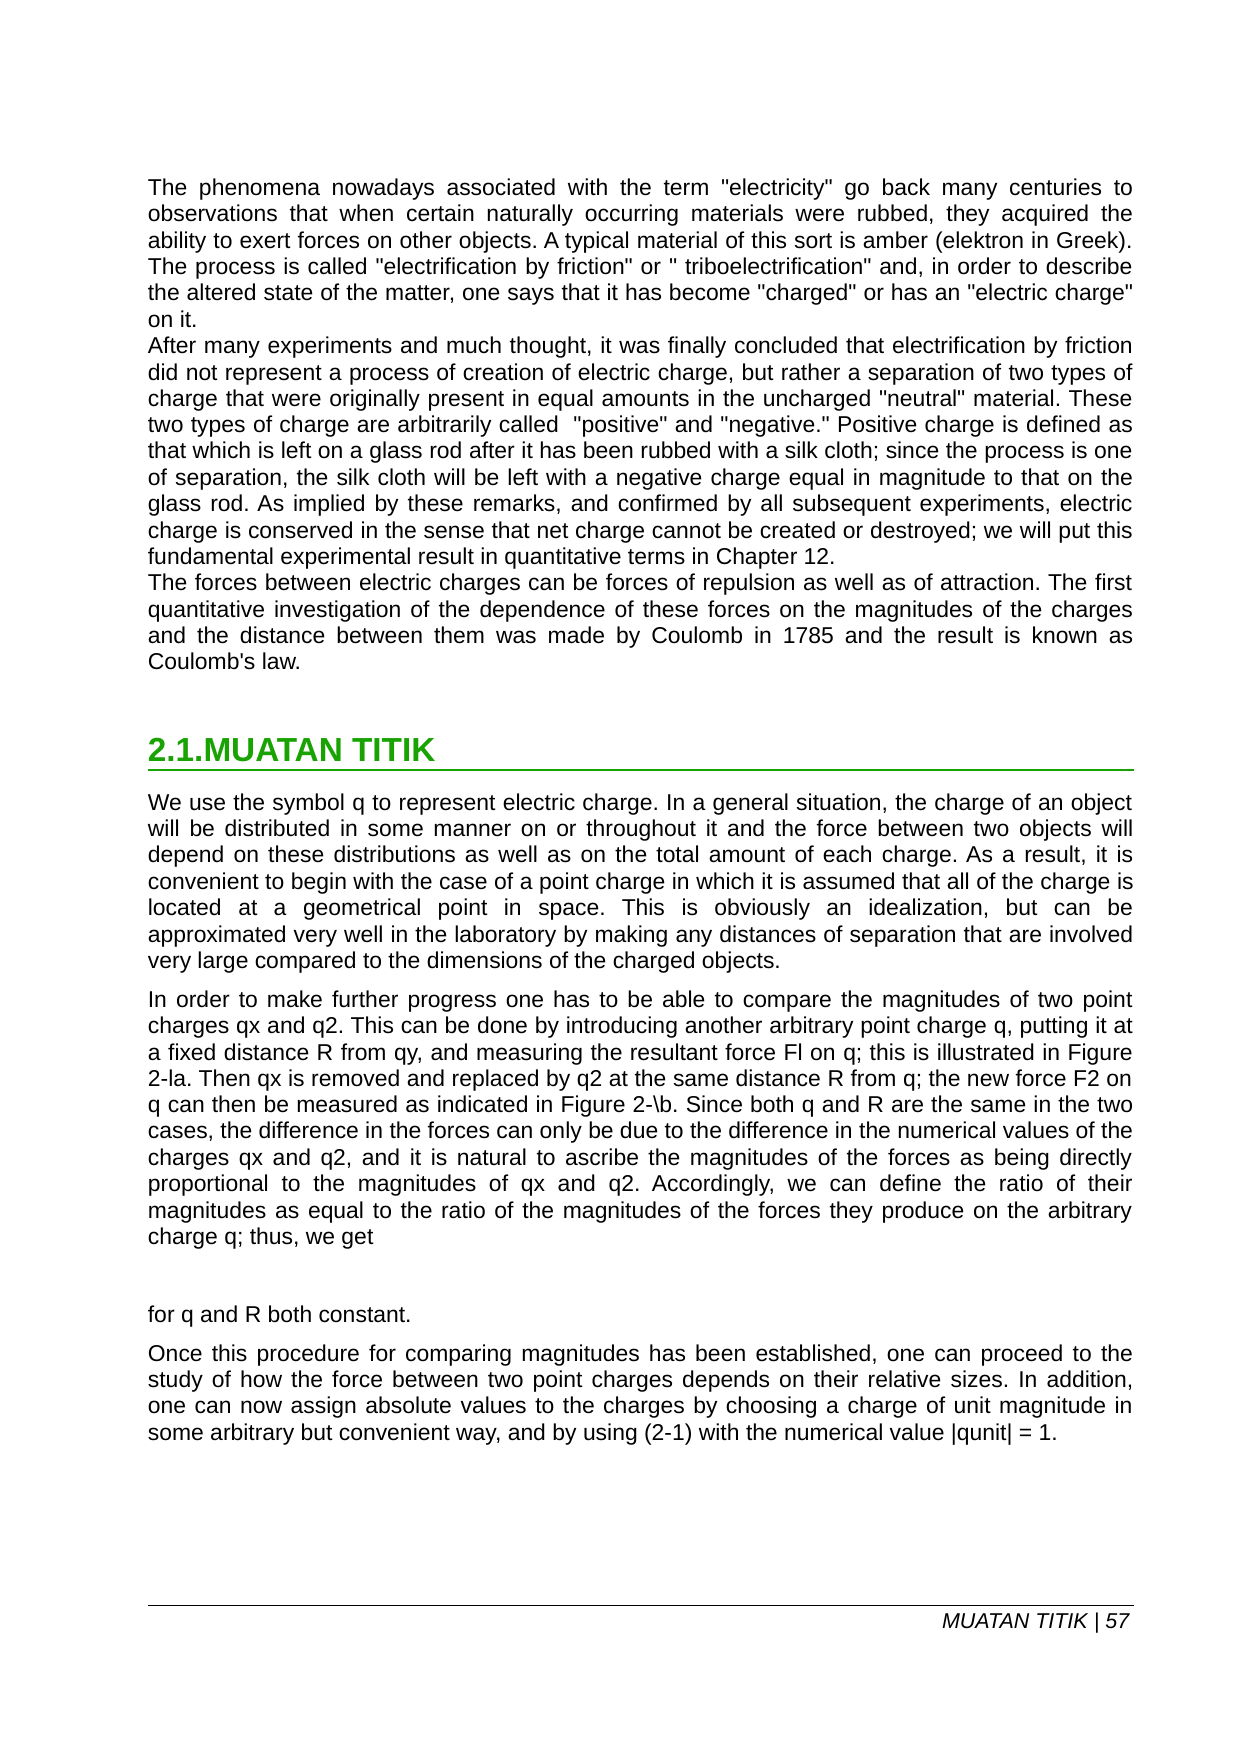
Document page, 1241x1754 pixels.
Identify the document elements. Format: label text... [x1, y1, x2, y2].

text The forces between electric charges can be forces of repulsion as well as of attraction. The first quantitative investigation of the dependence of these forces on the magnitudes of the charges and the distance between them was made by Coulomb in 1785 and the result is known as Coulomb's law. [148, 569, 1134, 675]
text for q and R both constant. [148, 1301, 1134, 1327]
text We use the symbol q to represent electric charge. In a general situation, the charge of an object will be distributed in some manner on or throughout it and the force between two objects will depend on these distributions as well as on the total amount of each charge. As a result, it is convenient to begin with the case of a point charge in which it is assumed that all of the charge is located at a geometrical point in space. This is obviously an idealization, but can be approximated very well in the laboratory by making any distances of separation that are involved very large compared to the dimensions of the charged objects. [148, 789, 1134, 973]
subtitle MUATAN TITIK [148, 731, 1134, 769]
text Once this procedure for comparing magnitudes has been established, one can proceed to the study of how the force between two point charges depends on their relative sizes. In addition, one can now assign absolute values to the charges by choosing a charge of unit magnitude in some arbitrary but convenient way, and by using (2-1) with the numerical value |qunit| = 1. [148, 1339, 1134, 1445]
text In order to make further progress one has to be able to compare the magnitudes of two point charges qx and q2. This can be done by introducing another arbitrary point charge q, putting it at a fixed distance R from qy, and measuring the resultant force Fl on q; this is illustrated in Figure 2-la. Then qx is removed and replaced by q2 at the same distance R from q; the new force F2 on q can then be measured as indicated in Figure 2-\b. Since both q and R are the same in the two cases, the difference in the forces can only be due to the difference in the numerical values of the charges qx and q2, and it is natural to ascribe the magnitudes of the forces as being directly proportional to the magnitudes of qx and q2. Accordingly, we can define the ratio of their magnitudes as equal to the ratio of the magnitudes of the forces they produce on the arbitrary charge q; thus, we get [148, 986, 1134, 1249]
text After many experiments and much thought, it was finally concluded that electrification by friction did not represent a process of creation of electric charge, but rather a separation of two types of charge that were originally present in equal amounts in the uncharged "neutral" material. These two types of charge are arbitrarily called "positive" and "negative." Positive charge is defined as that which is left on a glass rod after it has been rubbed with a silk cloth; since the process is one of separation, the silk cloth will be left with a negative charge equal in magnitude to that on the glass rod. As implied by these remarks, and confirmed by all subsequent experiments, electric charge is conserved in the sense that net charge cannot be created or destroyed; we will put this fundamental experimental result in quantitative terms in Chapter 12. [148, 332, 1134, 569]
text The phenomena nowadays associated with the term "electricity" go back many centuries to observations that when certain naturally occurring materials were rubbed, they acquired the ability to exert forces on other objects. A typical material of this sort is amber (elektron in Greek). The process is called "electrification by friction" or " triboelectrification" and, in order to describe the altered state of the matter, one says that it has become "charged" or has an "electric charge" on it. [148, 174, 1134, 332]
